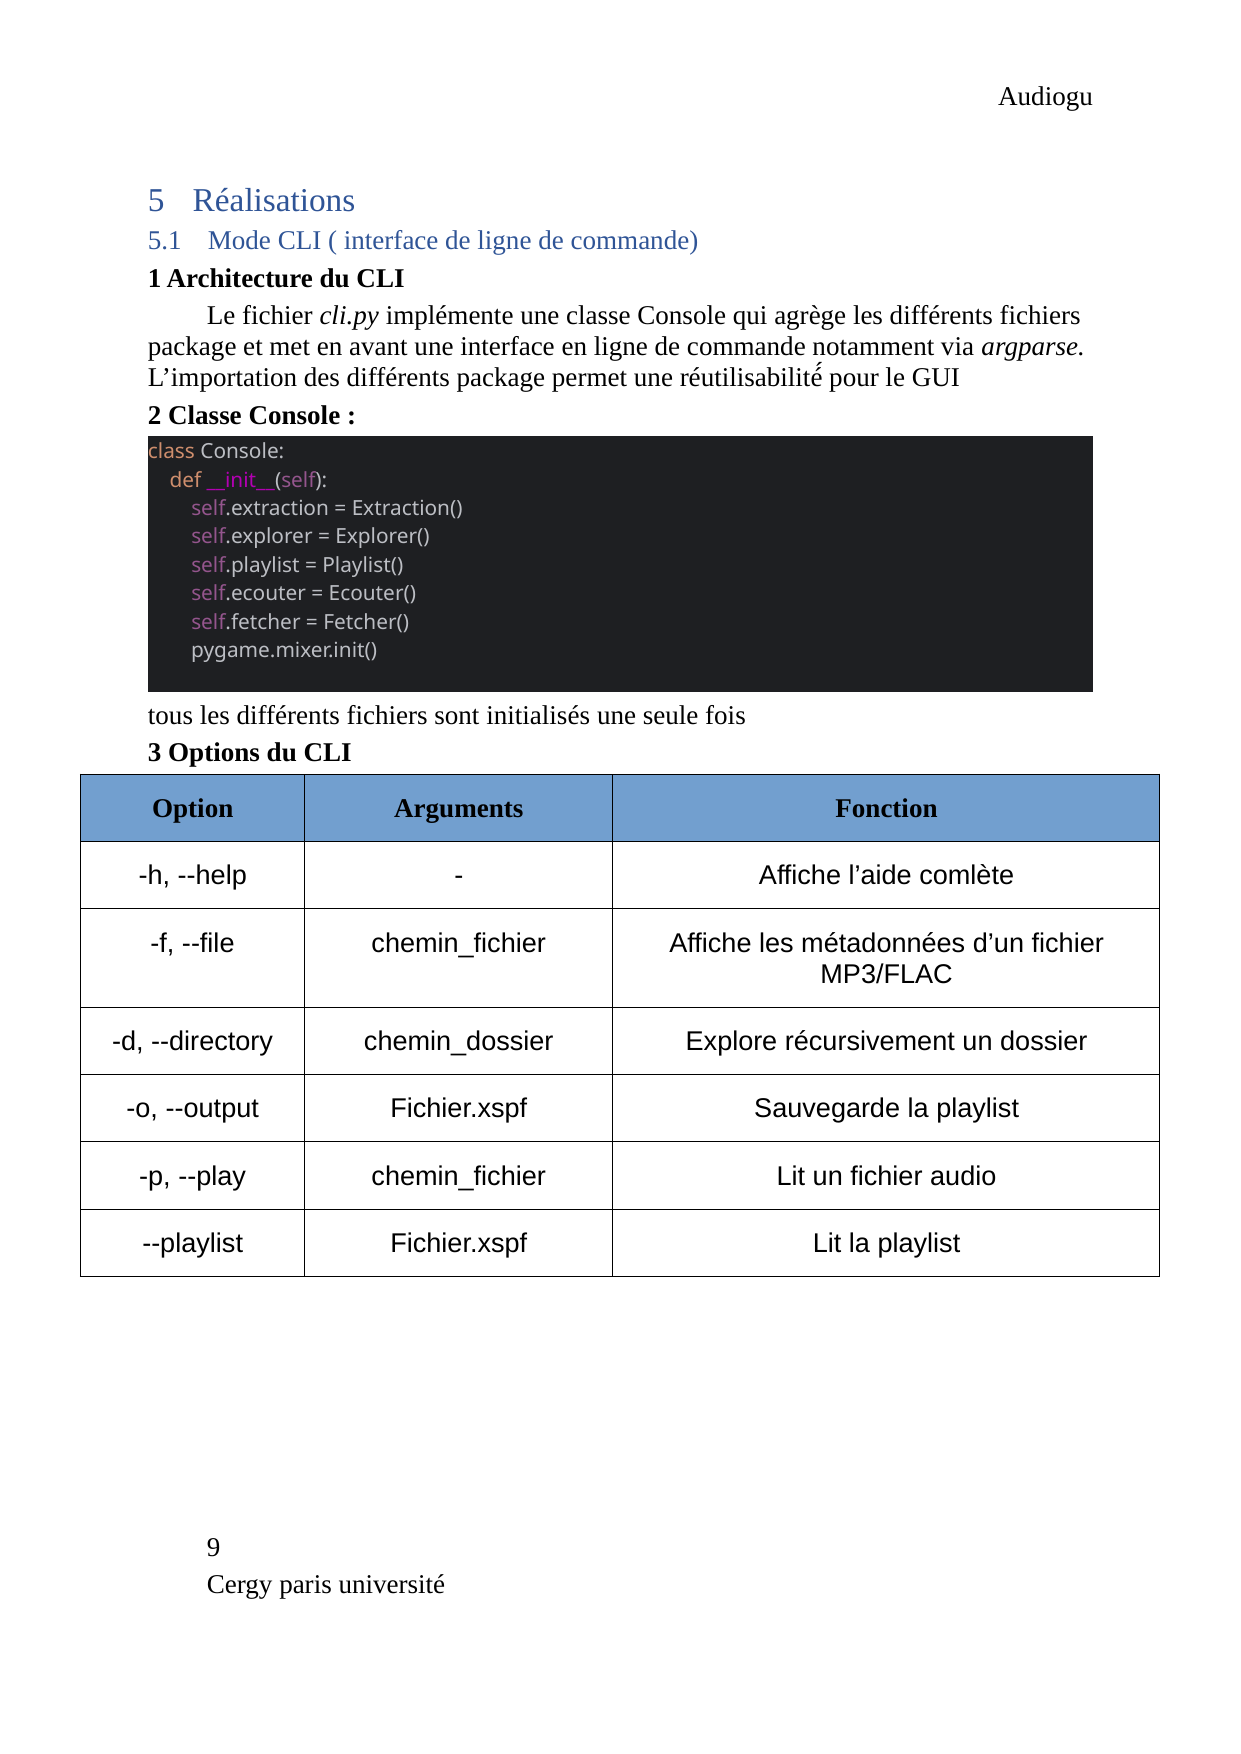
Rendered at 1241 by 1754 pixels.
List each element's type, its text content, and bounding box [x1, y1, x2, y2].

subtitle Mode CLI ( interface de ligne de commande) [148, 224, 1093, 256]
table_header Option [81, 775, 304, 841]
table_header Fonction [613, 775, 1159, 841]
text 1 Architecture du CLI [148, 262, 1093, 293]
table_cell -d, --directory [81, 1008, 304, 1074]
table_cell Fichier.xspf [305, 1210, 612, 1276]
table_cell -f, --file [81, 909, 304, 1007]
table_cell -p, --play [81, 1142, 304, 1208]
text 3 Options du CLI [148, 736, 1093, 767]
text Le fichier cli.py implémente une classe Console qui agrège les différents fichiers package et met en avant une interface en ligne de commande notamment via argparse. L’importation des différents package permet une réutilisabilité́ pour le GUI [148, 299, 1093, 393]
table_cell Explore récursivement un dossier [613, 1008, 1159, 1074]
table_cell Affiche l’aide comlète [613, 842, 1159, 908]
text tous les différents fichiers sont initialisés une seule fois [148, 699, 1093, 730]
table_cell chemin_fichier [305, 1142, 612, 1208]
table_header Arguments [305, 775, 612, 841]
table_cell - [305, 842, 612, 908]
table_cell chemin_dossier [305, 1008, 612, 1074]
table_cell --playlist [81, 1210, 304, 1276]
subtitle Réalisations [148, 180, 1093, 218]
text 2 Classe Console : [148, 399, 1093, 430]
table_cell -h, --help [81, 842, 304, 908]
table_cell Lit un fichier audio [613, 1142, 1159, 1208]
table_cell Lit la playlist [613, 1210, 1159, 1276]
table_cell chemin_fichier [305, 909, 612, 1007]
text class Console: def __init__(self): self.extraction = Extraction() self.explorer = Explorer() self.playlist = Playlist() self.ecouter = Ecouter() self.fetcher = Fetcher() pygame.mixer.init() [148, 436, 1093, 692]
table_cell Fichier.xspf [305, 1075, 612, 1141]
table_cell Sauvegarde la playlist [613, 1075, 1159, 1141]
table_cell Affiche les métadonnées d’un fichier MP3/FLAC [613, 909, 1159, 1007]
table_cell -o, --output [81, 1075, 304, 1141]
